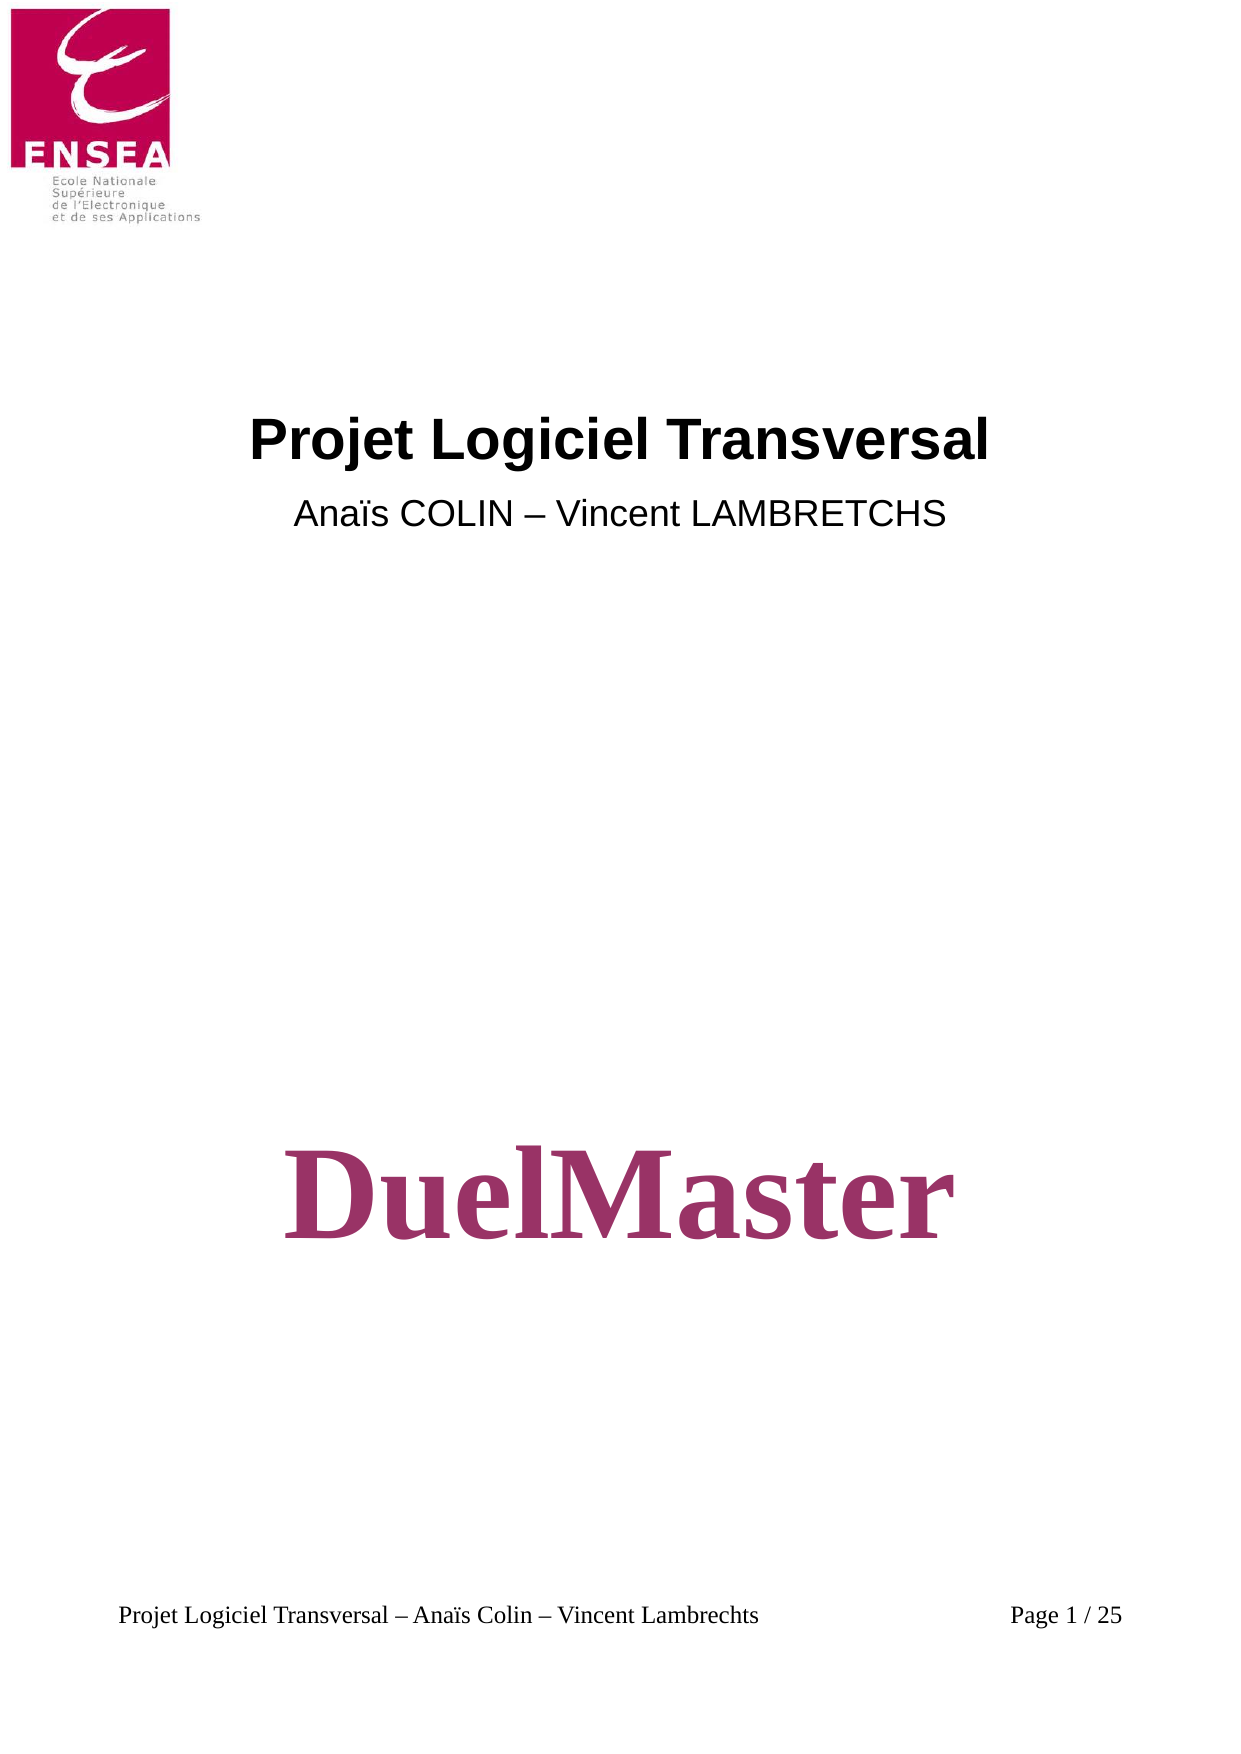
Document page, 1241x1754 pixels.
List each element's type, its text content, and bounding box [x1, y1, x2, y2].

text Anaïs COLIN – Vincent LAMBRETCHS [118, 491, 1122, 534]
text DuelMaster [118, 1114, 1122, 1268]
text Projet Logiciel Transversal [118, 405, 1122, 472]
